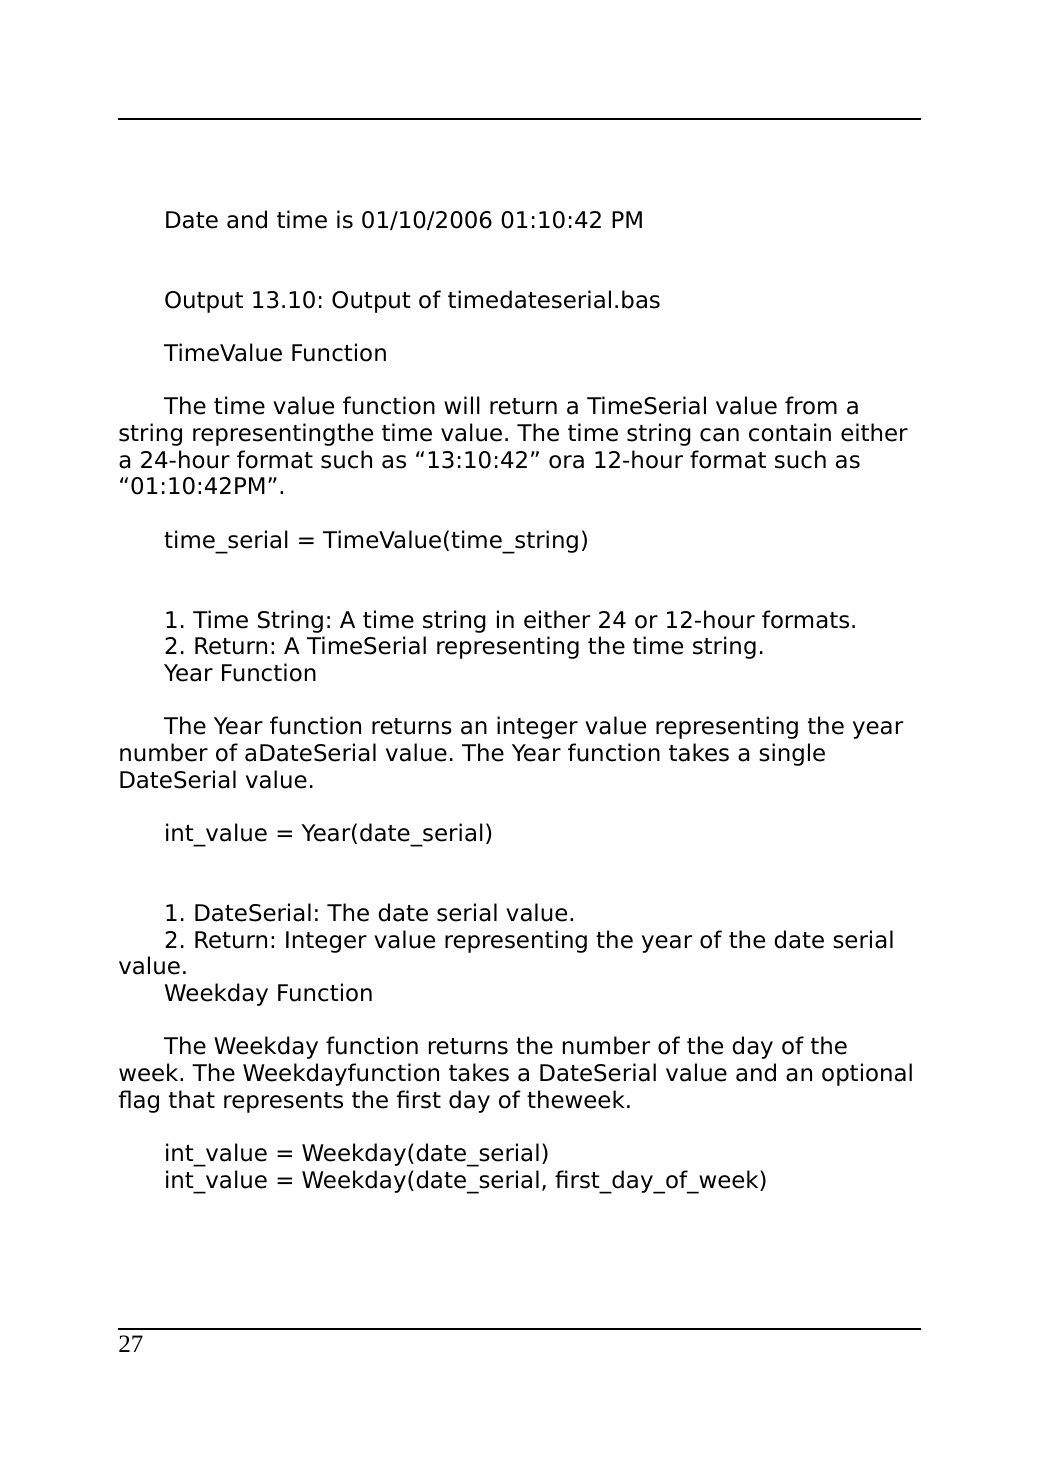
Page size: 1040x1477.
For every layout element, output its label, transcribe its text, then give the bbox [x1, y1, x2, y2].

text Date and time is 01/10/2006 01:10:42 PM [118, 207, 921, 233]
text Output 13.10: Output of timedateserial.bas [118, 287, 921, 313]
text 1. DateSerial: The date serial value. [118, 900, 921, 927]
text int_value = Year(date_serial) [118, 820, 921, 847]
text The Year function returns an integer value representing the year number of aDateSerial value. The Year function takes a single DateSerial value. [118, 713, 921, 793]
text int_value = Weekday(date_serial, first_day_of_week) [118, 1167, 921, 1193]
text The time value function will return a TimeSerial value from a string representingthe time value. The time string can contain either a 24-hour format such as “13:10:42” ora 12-hour format such as “01:10:42PM”. [118, 393, 921, 500]
text 2. Return: Integer value representing the year of the date serial value. [118, 927, 921, 980]
text 1. Time String: A time string in either 24 or 12-hour formats. [118, 607, 921, 633]
text 2. Return: A TimeSerial representing the time string. [118, 633, 921, 660]
text Year Function [118, 660, 921, 687]
text The Weekday function returns the number of the day of the week. The Weekdayfunction takes a DateSerial value and an optional flag that represents the first day of theweek. [118, 1033, 921, 1113]
text TimeValue Function [118, 340, 921, 367]
text int_value = Weekday(date_serial) [118, 1140, 921, 1167]
text Weekday Function [118, 980, 921, 1007]
text time_serial = TimeValue(time_string) [118, 527, 921, 553]
